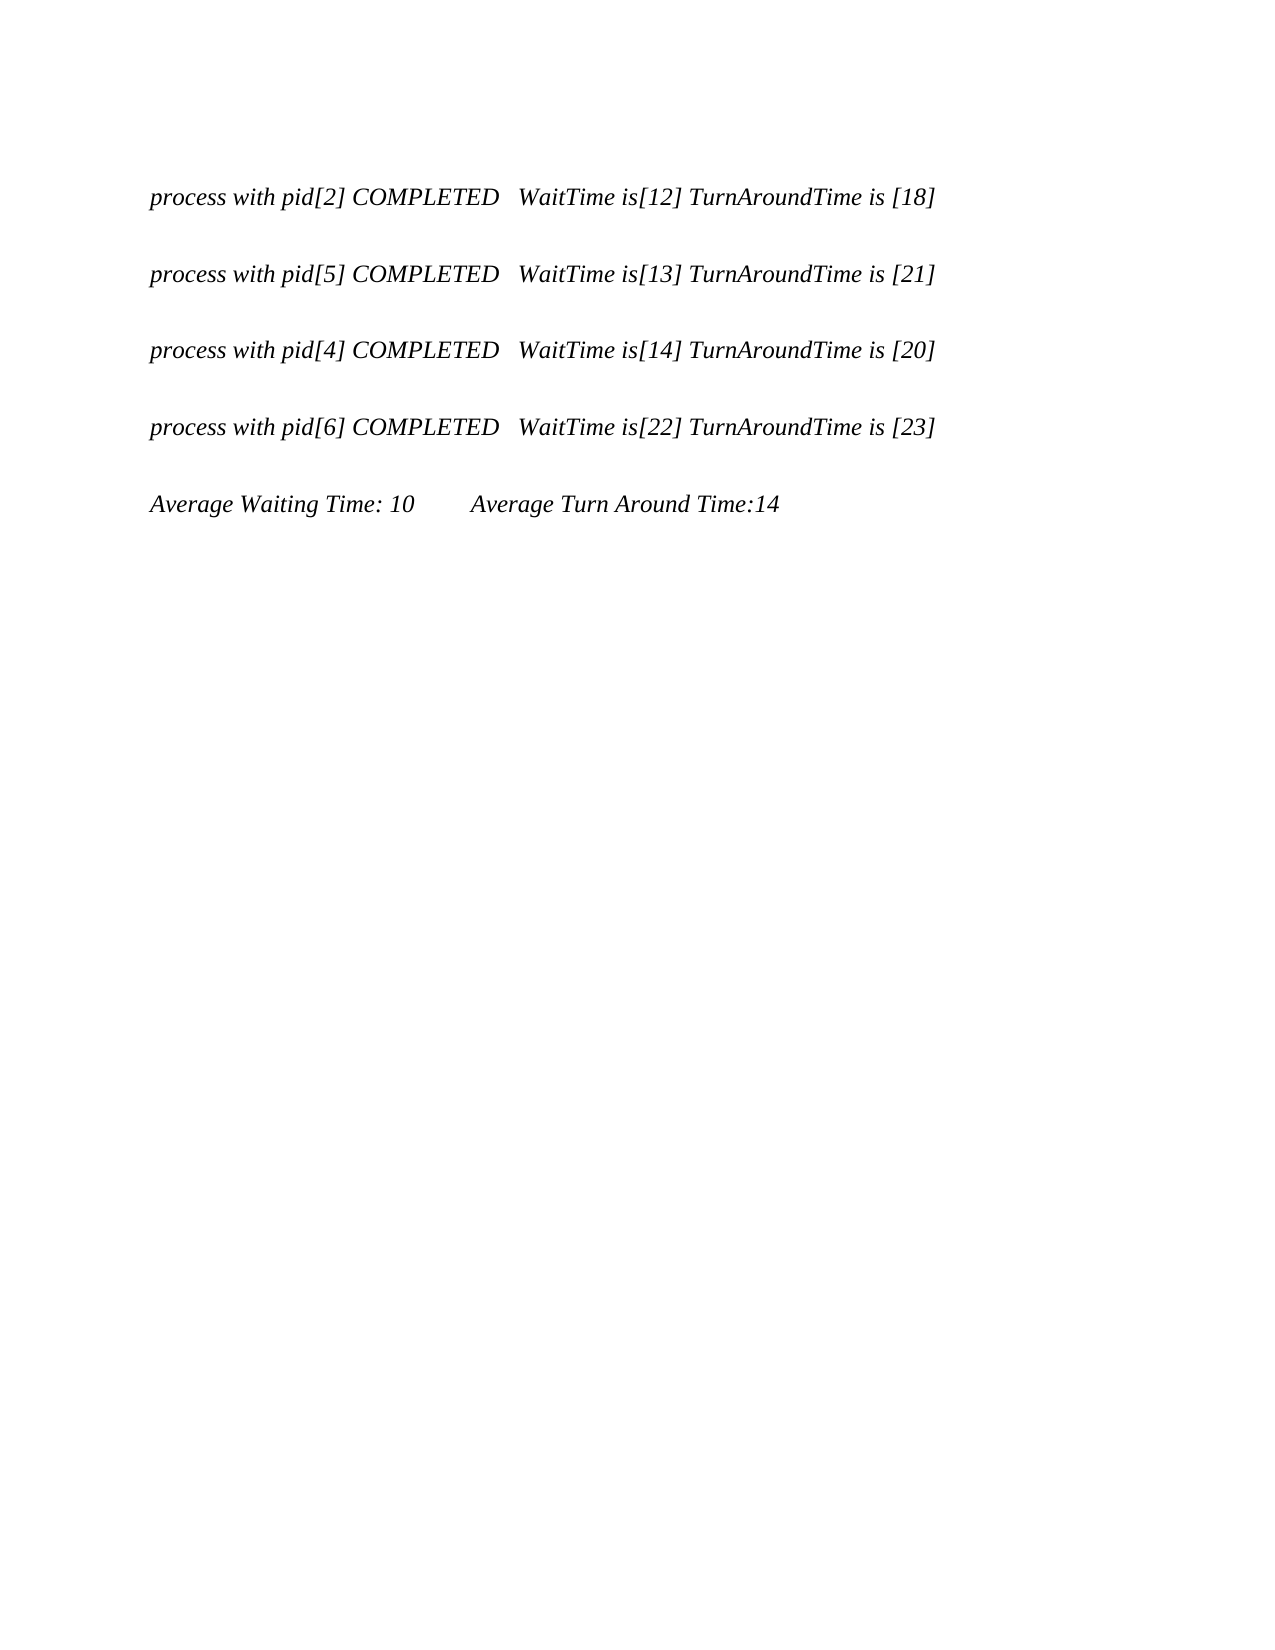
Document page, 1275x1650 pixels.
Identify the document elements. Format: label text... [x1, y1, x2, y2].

text process with pid[5] COMPLETED WaitTime is[13] TurnAroundTime is [21] [150, 259, 1125, 288]
text process with pid[2] COMPLETED WaitTime is[12] TurnAroundTime is [18] [150, 182, 1125, 211]
text process with pid[4] COMPLETED WaitTime is[14] TurnAroundTime is [20] [150, 336, 1125, 364]
text Average Waiting Time: 10 Average Turn Around Time:14 [150, 489, 1125, 518]
text process with pid[6] COMPLETED WaitTime is[22] TurnAroundTime is [23] [150, 412, 1125, 441]
